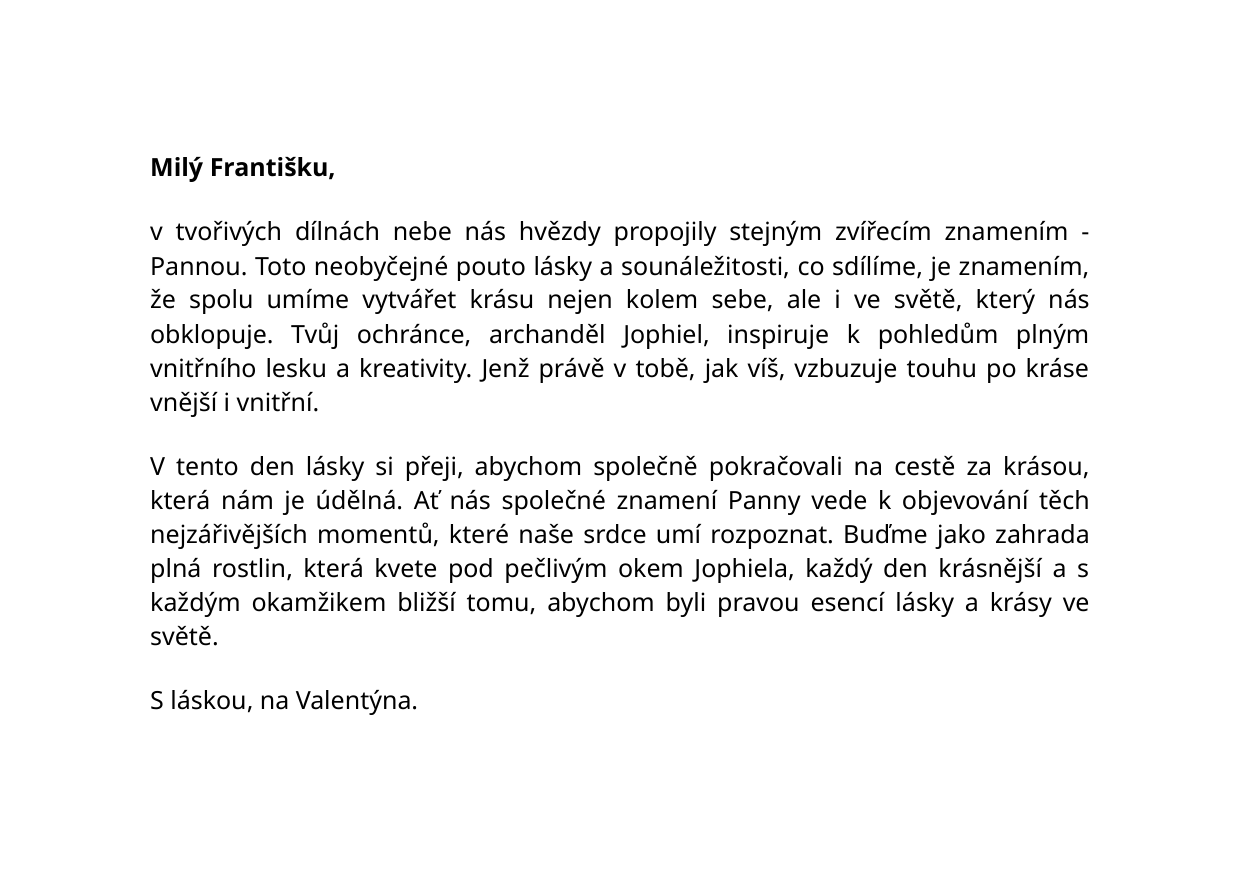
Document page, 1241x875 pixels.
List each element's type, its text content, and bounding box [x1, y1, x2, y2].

text V tento den lásky si přeji, abychom společně pokračovali na cestě za krásou, která nám je údělná. Ať nás společné znamení Panny vede k objevování těch nejzářivějších momentů, které naše srdce umí rozpoznat. Buďme jako zahrada plná rostlin, která kvete pod pečlivým okem Jophiela, každý den krásnější a s každým okamžikem bližší tomu, abychom byli pravou esencí lásky a krásy ve světě. [150, 448, 1091, 653]
text Milý Františku, [150, 150, 1091, 184]
text S láskou, na Valentýna. [150, 683, 1091, 717]
text v tvořivých dílnách nebe nás hvězdy propojily stejným zvířecím znamením - Pannou. Toto neobyčejné pouto lásky a sounáležitosti, co sdílíme, je znamením, že spolu umíme vytvářet krásu nejen kolem sebe, ale i ve světě, který nás obklopuje. Tvůj ochránce, archanděl Jophiel, inspiruje k pohledům plným vnitřního lesku a kreativity. Jenž právě v tobě, jak víš, vzbuzuje touhu po kráse vnější i vnitřní. [150, 214, 1091, 418]
